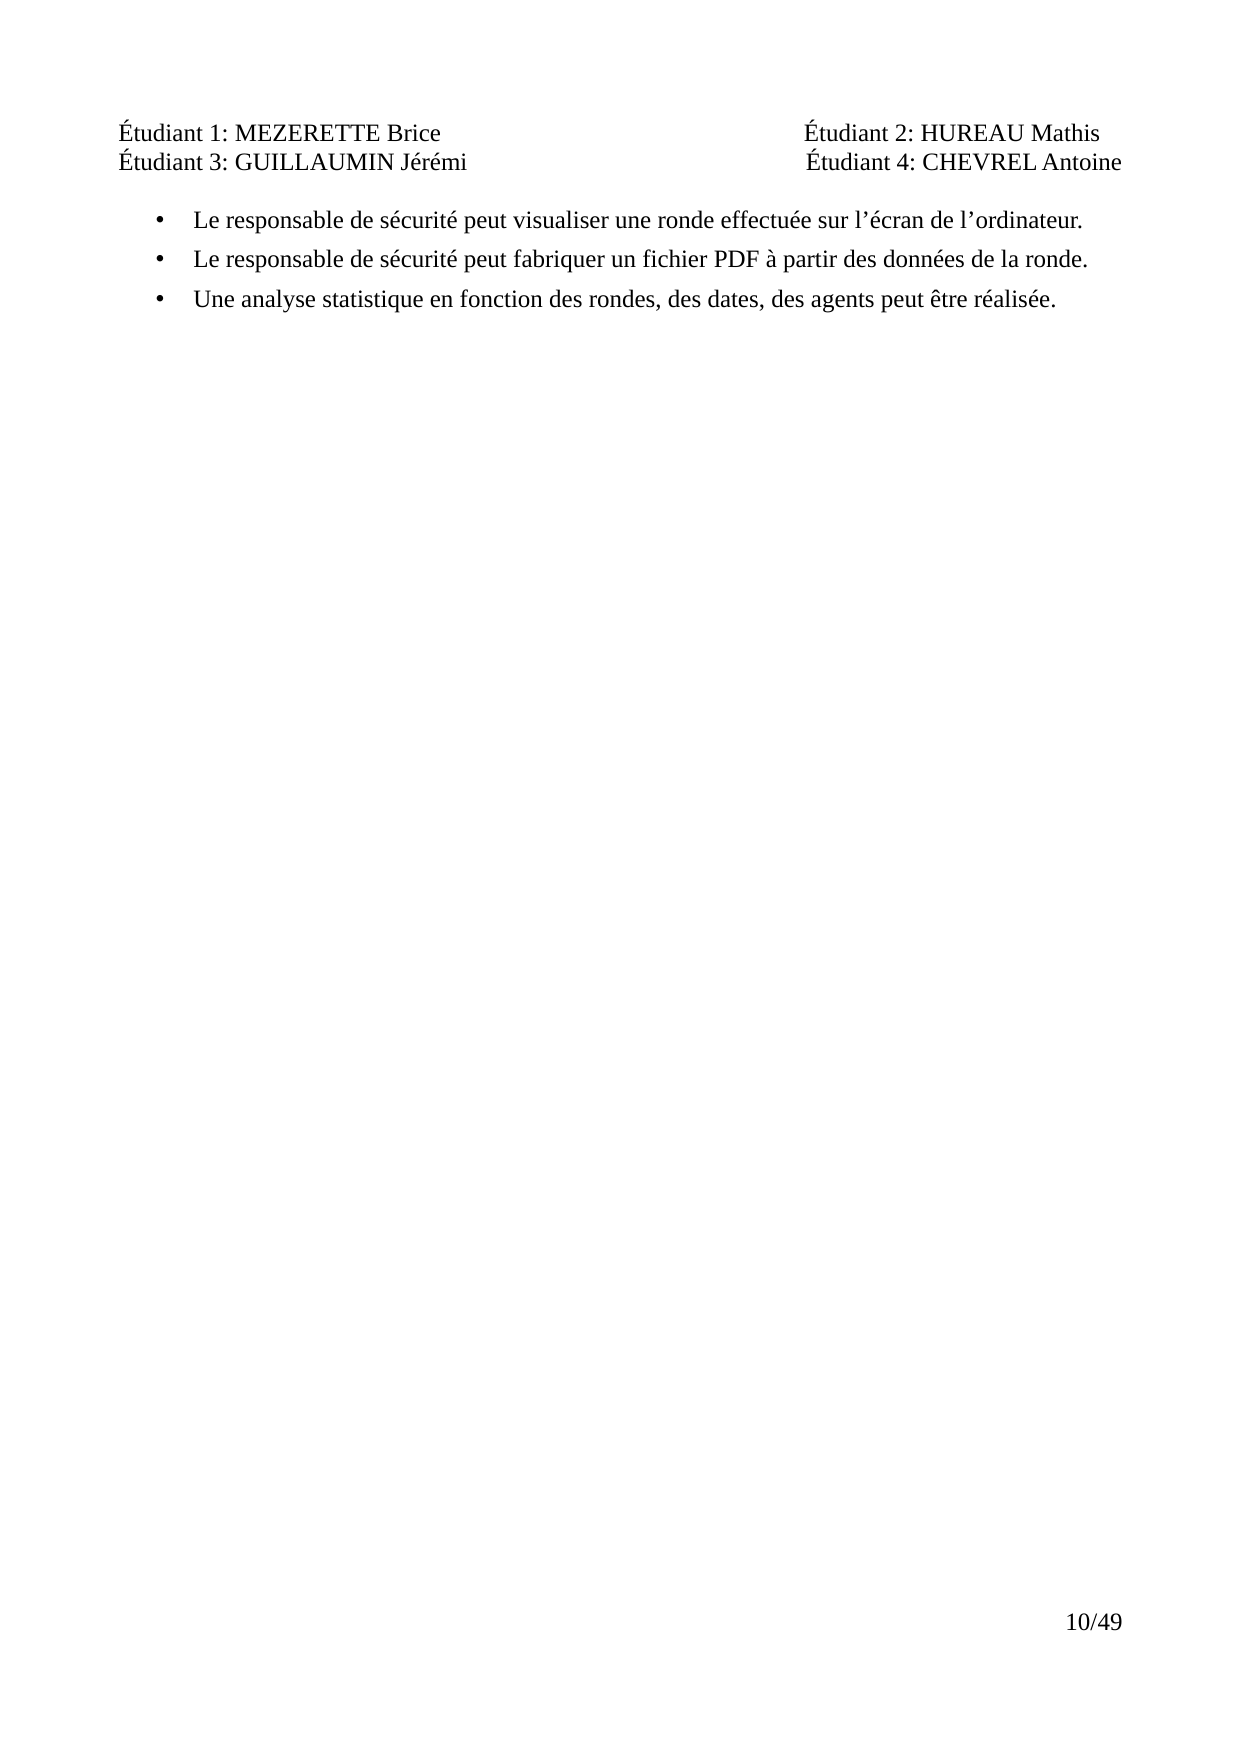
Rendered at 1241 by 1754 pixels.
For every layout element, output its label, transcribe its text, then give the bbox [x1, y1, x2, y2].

list Le responsable de sécurité peut visualiser une ronde effectuée sur l’écran de l’ordinateur. [156, 205, 1122, 234]
list Une analyse statistique en fonction des rondes, des dates, des agents peut être réalisée. [156, 284, 1122, 313]
list Le responsable de sécurité peut fabriquer un fichier PDF à partir des données de la ronde. [156, 244, 1122, 273]
